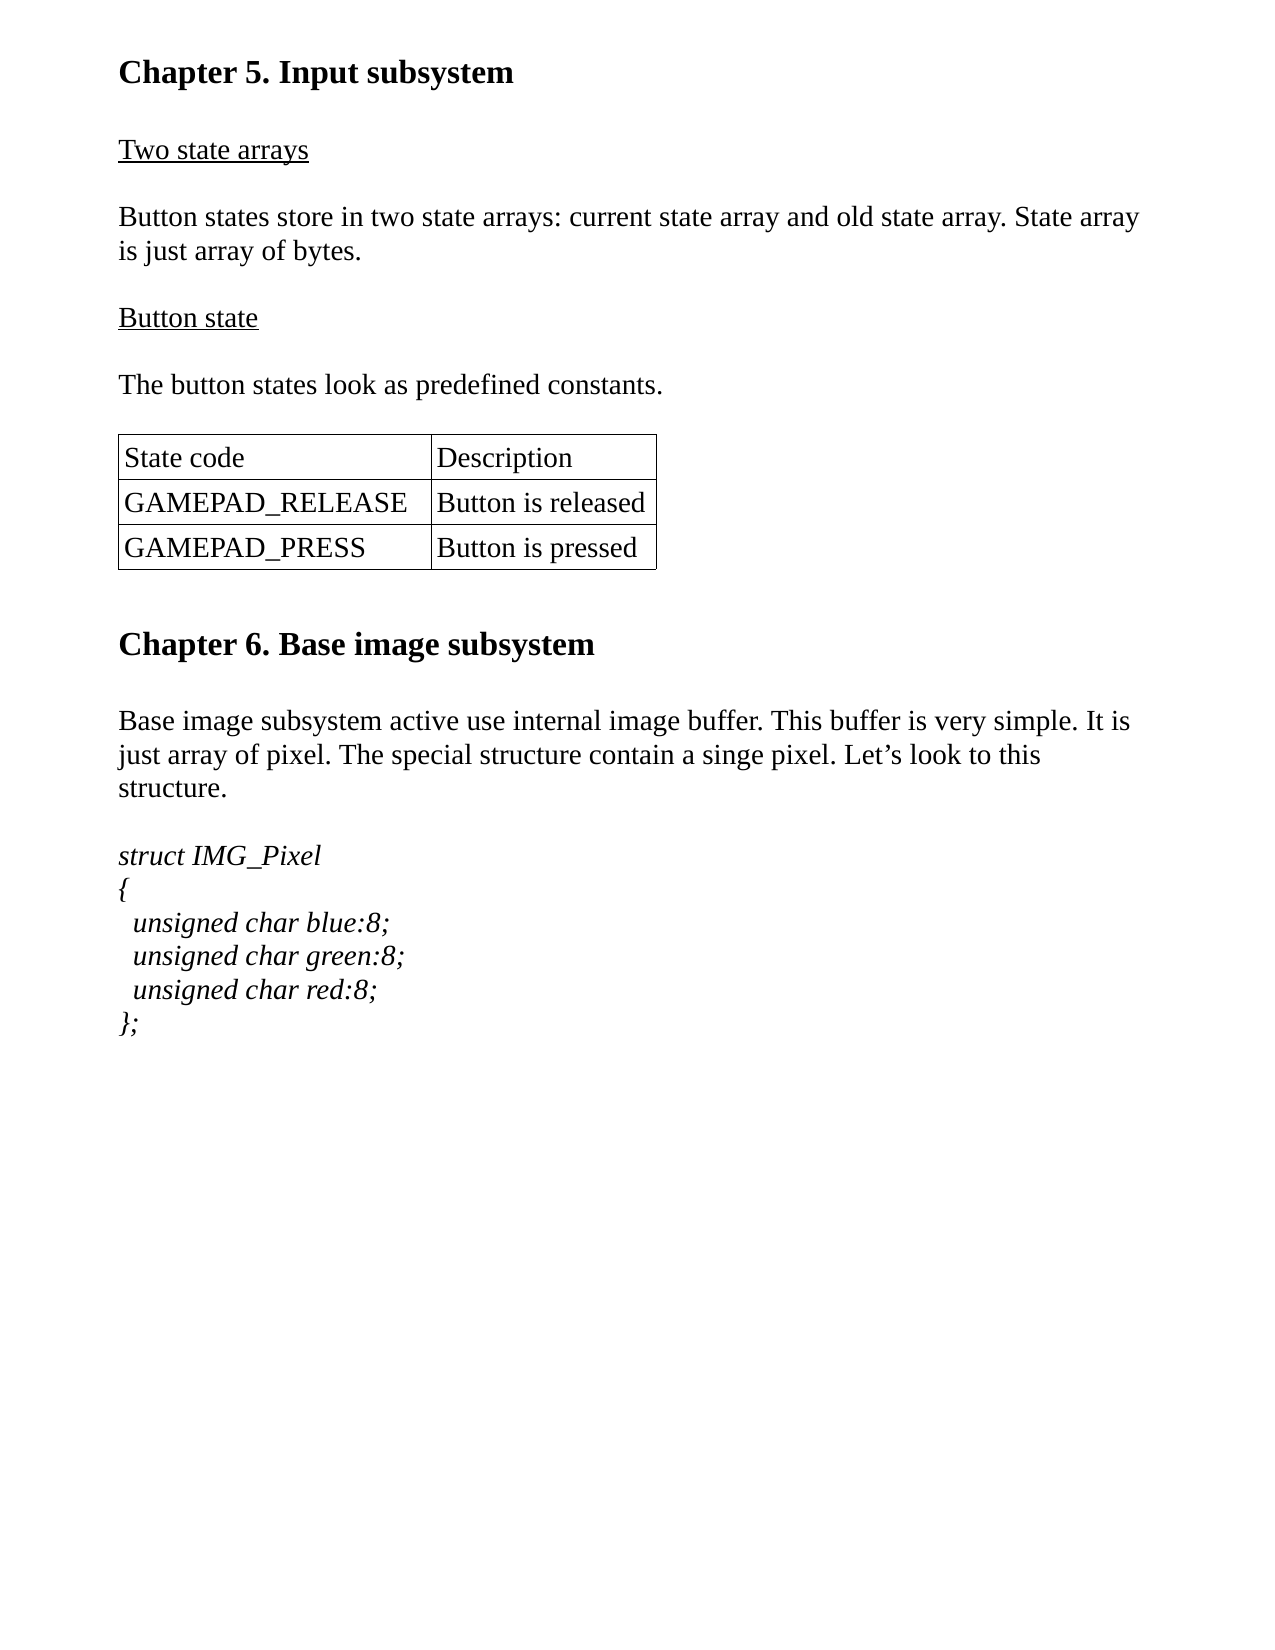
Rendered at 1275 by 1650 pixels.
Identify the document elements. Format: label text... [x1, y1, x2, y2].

text Button states store in two state arrays: current state array and old state array. State array is just array of bytes. [118, 199, 1157, 266]
text unsigned char blue:8; [118, 905, 1157, 938]
text }; [118, 1005, 1157, 1039]
table_header State code [119, 435, 431, 479]
table_header Description [432, 435, 656, 479]
table_cell Button is pressed [432, 525, 656, 569]
subtitle Chapter 6. Base image subsystem [118, 624, 1157, 662]
text unsigned char green:8; [118, 938, 1157, 972]
table_cell Button is released [432, 480, 656, 524]
table_cell GAMEPAD_RELEASE [119, 480, 431, 524]
text struct IMG_Pixel [118, 838, 1157, 871]
table_cell GAMEPAD_PRESS [119, 525, 431, 569]
subtitle Chapter 5. Input subsystem [118, 52, 1157, 91]
text Button state [118, 300, 1157, 333]
text unsigned char red:8; [118, 972, 1157, 1005]
text The button states look as predefined constants. [118, 367, 1157, 400]
text Two state arrays [118, 132, 1157, 166]
text { [118, 871, 1157, 905]
text Base image subsystem active use internal image buffer. This buffer is very simple. It is just array of pixel. The special structure contain a singe pixel. Let’s look to this structure. [118, 703, 1157, 804]
